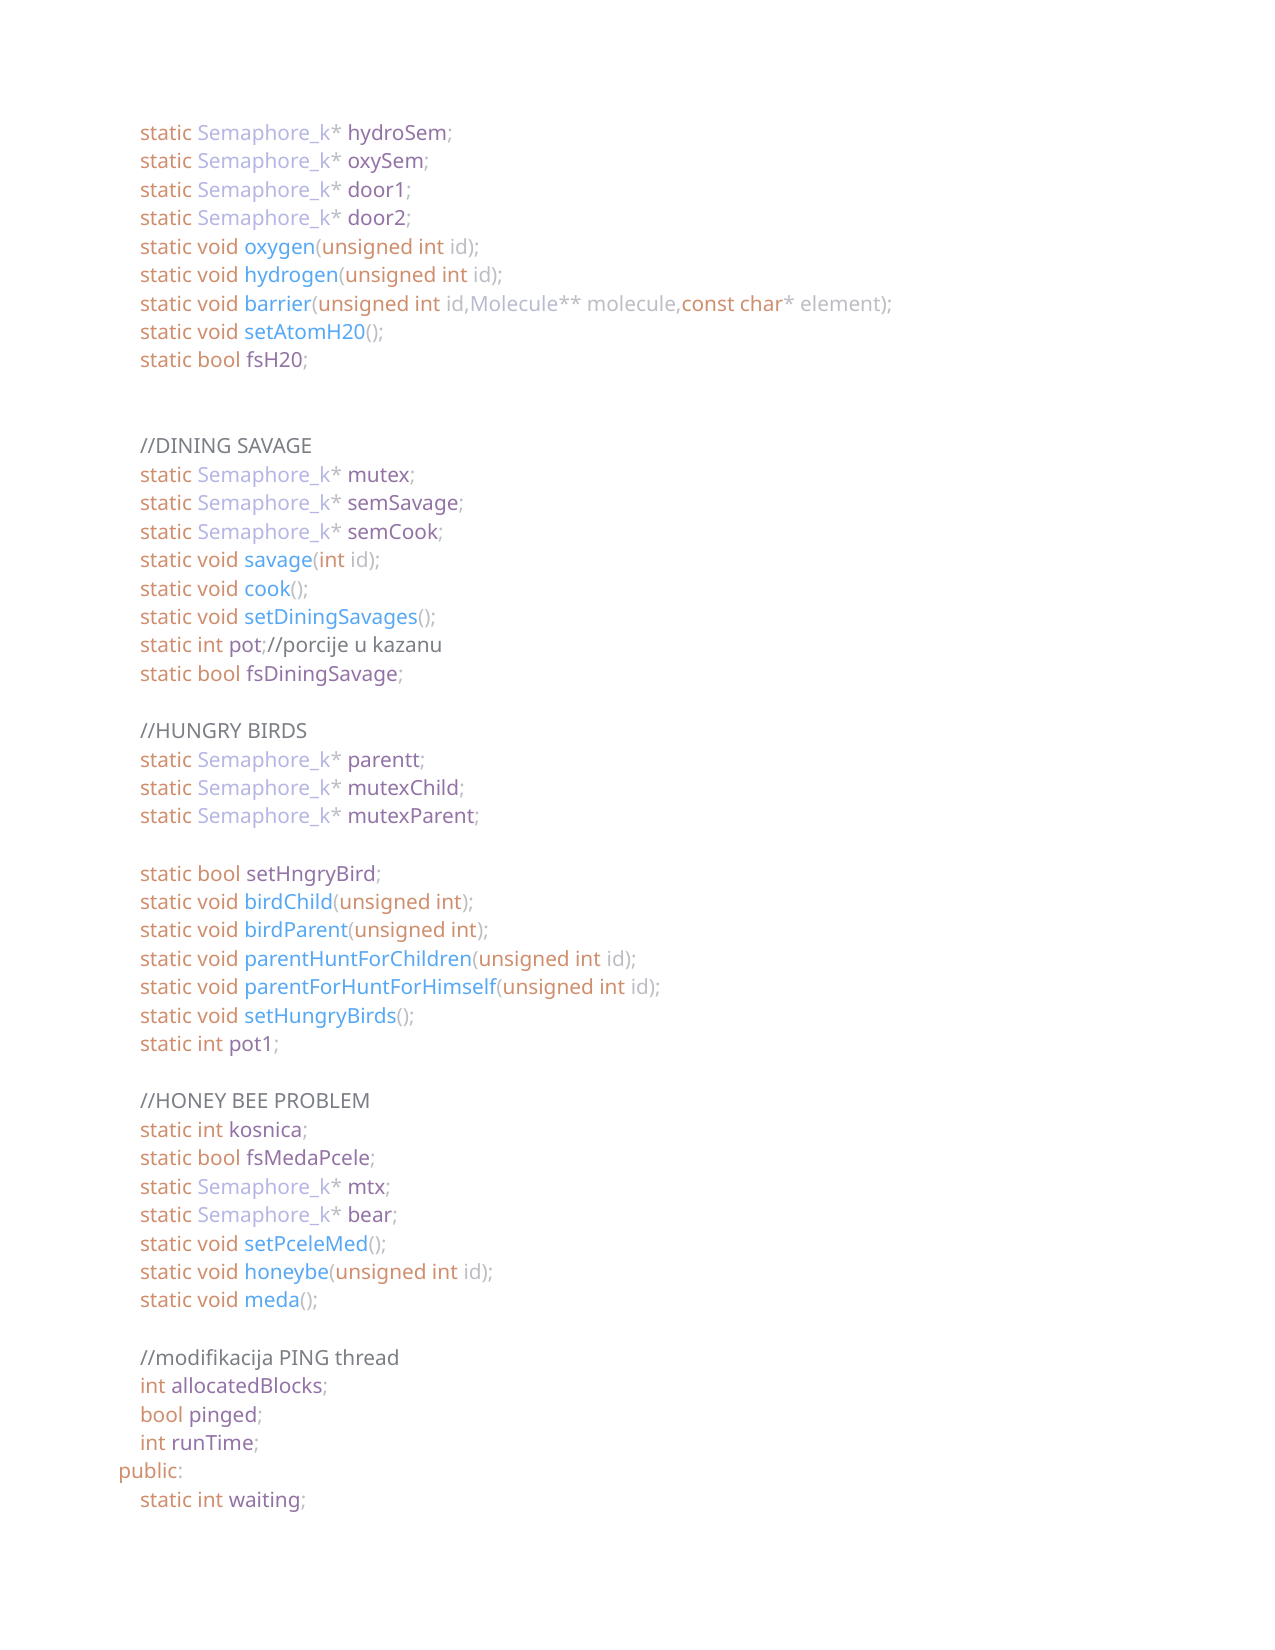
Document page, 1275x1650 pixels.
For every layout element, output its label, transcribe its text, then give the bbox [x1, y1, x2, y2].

text static Semaphore_k* hydroSem; static Semaphore_k* oxySem; static Semaphore_k* door1; static Semaphore_k* door2; static void oxygen(unsigned int id); static void hydrogen(unsigned int id); static void barrier(unsigned int id,Molecule** molecule,const char* element); static void setAtomH20(); static bool fsH20; //DINING SAVAGE static Semaphore_k* mutex; static Semaphore_k* semSavage; static Semaphore_k* semCook; static void savage(int id); static void cook(); static void setDiningSavages(); static int pot;//porcije u kazanu static bool fsDiningSavage; //HUNGRY BIRDS static Semaphore_k* parentt; static Semaphore_k* mutexChild; static Semaphore_k* mutexParent; static bool setHngryBird; static void birdChild(unsigned int); static void birdParent(unsigned int); static void parentHuntForChildren(unsigned int id); static void parentForHuntForHimself(unsigned int id); static void setHungryBirds(); static int pot1; //HONEY BEE PROBLEM static int kosnica; static bool fsMedaPcele; static Semaphore_k* mtx; static Semaphore_k* bear; static void setPceleMed(); static void honeybe(unsigned int id); static void meda(); //modifikacija PING thread int allocatedBlocks; bool pinged; int runTime; public: static int waiting; [118, 118, 1157, 1513]
